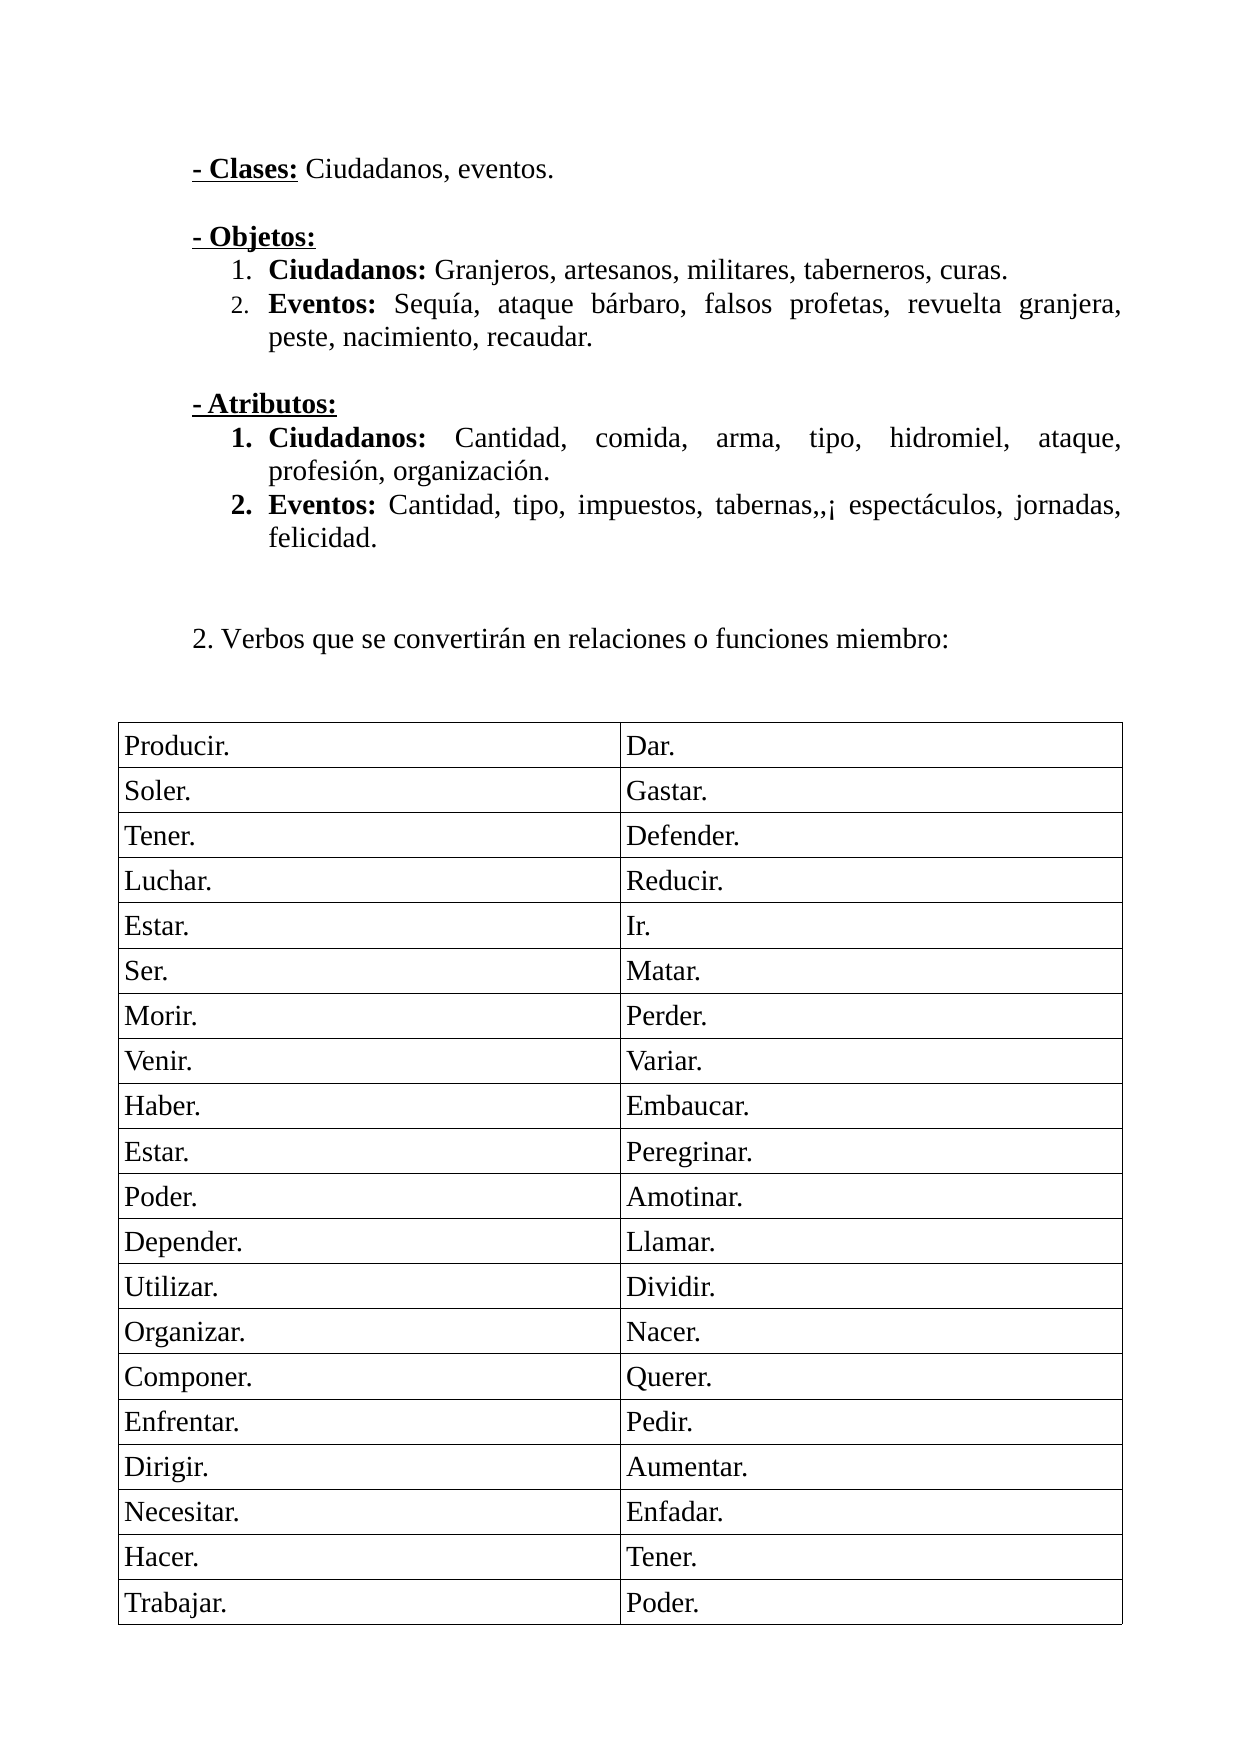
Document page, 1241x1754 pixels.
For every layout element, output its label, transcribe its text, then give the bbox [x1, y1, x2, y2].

table_cell Soler. [119, 768, 620, 812]
table_cell Organizar. [119, 1309, 620, 1353]
table_cell Amotinar. [621, 1174, 1122, 1218]
table_cell Poder. [621, 1580, 1122, 1624]
table_cell Embaucar. [621, 1084, 1122, 1128]
list Eventos: Cantidad, tipo, impuestos, tabernas,,¡ espectáculos, jornadas, felicidad. [231, 487, 1122, 554]
table_cell Estar. [119, 903, 620, 947]
text - Objetos: [118, 219, 1122, 252]
table_cell Trabajar. [119, 1580, 620, 1624]
table_cell Depender. [119, 1219, 620, 1263]
text - Clases: Ciudadanos, eventos. [118, 152, 1122, 185]
list Ciudadanos: Cantidad, comida, arma, tipo, hidromiel, ataque, profesión, organización. [231, 420, 1122, 487]
text 2. Verbos que se convertirán en relaciones o funciones miembro: [118, 621, 1122, 655]
table_cell Haber. [119, 1084, 620, 1128]
table_cell Nacer. [621, 1309, 1122, 1353]
table_cell Gastar. [621, 768, 1122, 812]
table_cell Perder. [621, 994, 1122, 1038]
table_cell Utilizar. [119, 1264, 620, 1308]
text - Atributos: [118, 386, 1122, 420]
table_cell Variar. [621, 1039, 1122, 1083]
table_cell Llamar. [621, 1219, 1122, 1263]
list Eventos: Sequía, ataque bárbaro, falsos profetas, revuelta granjera, peste, nacimiento, recaudar. [231, 286, 1122, 353]
table_cell Ser. [119, 949, 620, 992]
table_cell Necesitar. [119, 1490, 620, 1534]
table_cell Luchar. [119, 858, 620, 902]
table_cell Ir. [621, 903, 1122, 947]
table_cell Defender. [621, 813, 1122, 857]
table_cell Pedir. [621, 1400, 1122, 1443]
table_cell Enfadar. [621, 1490, 1122, 1534]
table_cell Hacer. [119, 1535, 620, 1579]
table_cell Tener. [621, 1535, 1122, 1579]
table_cell Querer. [621, 1354, 1122, 1398]
table_cell Morir. [119, 994, 620, 1038]
table_cell Tener. [119, 813, 620, 857]
table_cell Componer. [119, 1354, 620, 1398]
table_cell Reducir. [621, 858, 1122, 902]
table_header Producir. [119, 723, 620, 767]
table_cell Aumentar. [621, 1445, 1122, 1489]
table_header Dar. [621, 723, 1122, 767]
table_cell Dividir. [621, 1264, 1122, 1308]
table_cell Dirigir. [119, 1445, 620, 1489]
table_cell Estar. [119, 1129, 620, 1173]
table_cell Peregrinar. [621, 1129, 1122, 1173]
table_cell Poder. [119, 1174, 620, 1218]
list Ciudadanos: Granjeros, artesanos, militares, taberneros, curas. [231, 252, 1122, 286]
table_cell Matar. [621, 949, 1122, 992]
table_cell Venir. [119, 1039, 620, 1083]
table_cell Enfrentar. [119, 1400, 620, 1443]
